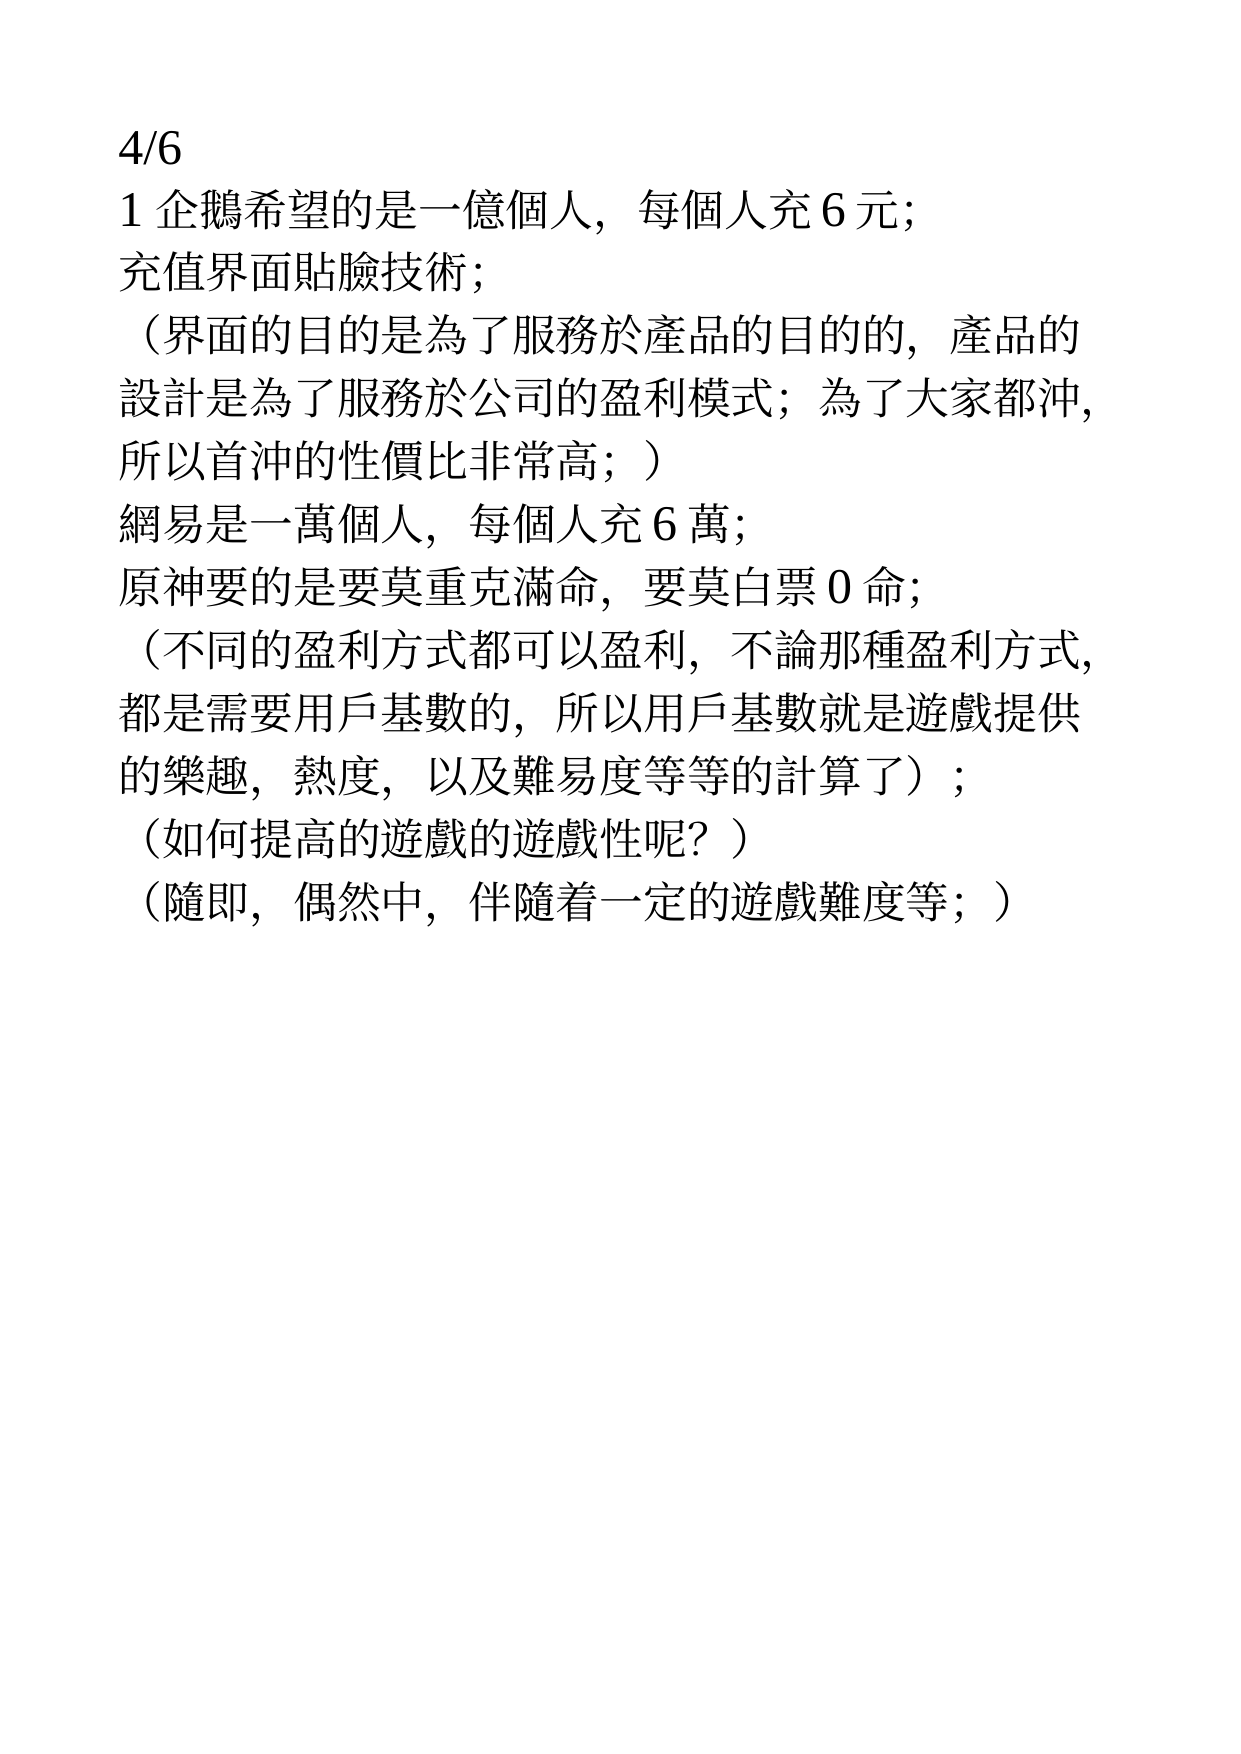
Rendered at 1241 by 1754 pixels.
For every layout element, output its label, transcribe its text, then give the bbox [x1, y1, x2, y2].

text （隨即，偶然中，伴隨着一定的遊戲難度等；） [118, 868, 1122, 931]
text 充值界面貼臉技術； [118, 238, 1122, 301]
text 1 企鵝希望的是一億個人，每個人充6元； [118, 176, 1122, 238]
text （界面的目的是為了服務於產品的目的的，產品的設計是為了服務於公司的盈利模式；為了大家都沖，所以首沖的性價比非常高；） [118, 301, 1122, 490]
text 4/6 [118, 118, 1122, 176]
text （不同的盈利方式都可以盈利，不論那種盈利方式，都是需要用戶基數的，所以用戶基數就是遊戲提供的樂趣，熱度，以及難易度等等的計算了）； [118, 616, 1122, 805]
text 原神要的是要莫重克滿命，要莫白票0命； [118, 553, 1122, 616]
text （如何提高的遊戲的遊戲性呢？） [118, 805, 1122, 868]
text 網易是一萬個人，每個人充6萬； [118, 490, 1122, 553]
